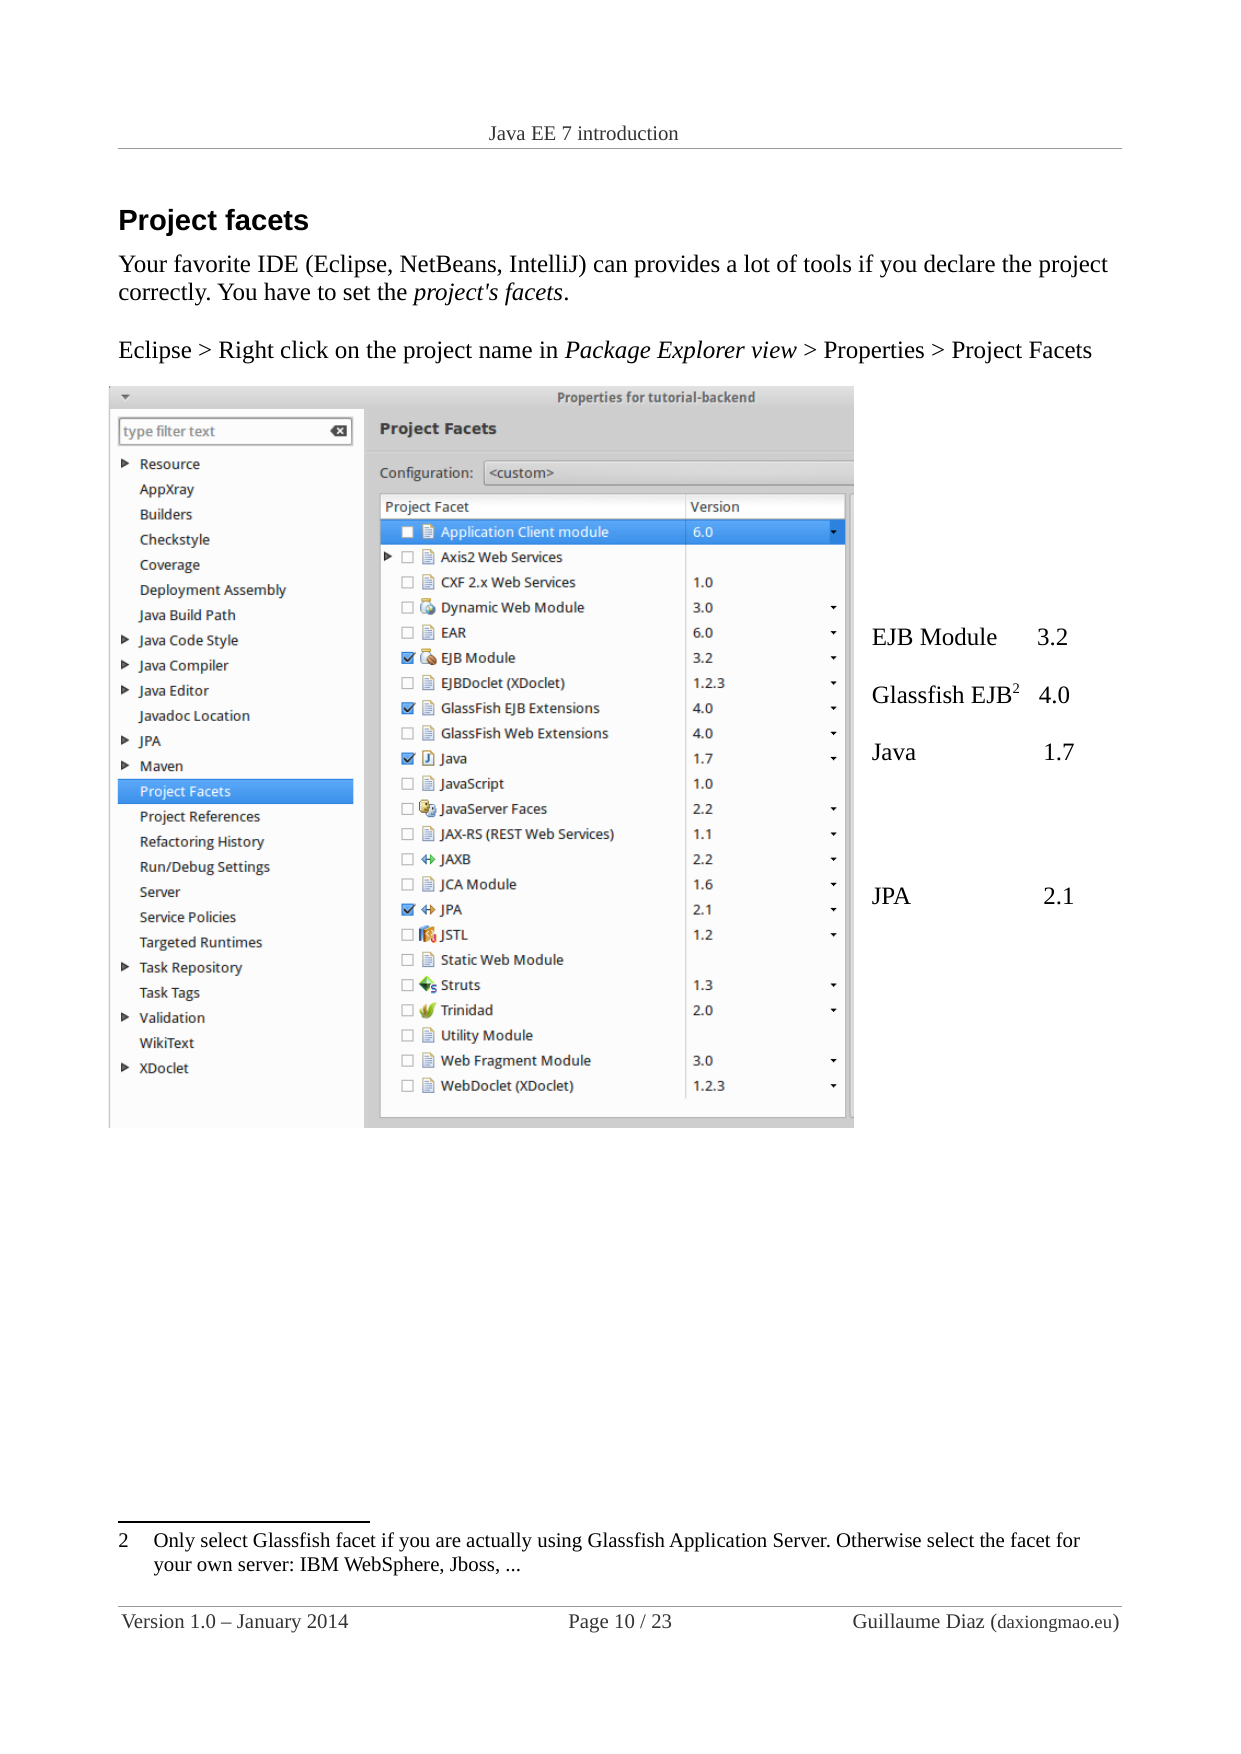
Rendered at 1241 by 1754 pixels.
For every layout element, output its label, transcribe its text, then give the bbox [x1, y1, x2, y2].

text Your favorite IDE (Eclipse, NetBeans, IntelliJ) can provides a lot of tools if you declare the project correctly. You have to set the project's facets. [118, 249, 1122, 306]
text Only select Glassfish facet if you are actually using Glassfish Application Server. Otherwise select the facet for your own server: IBM WebSphere, Jboss, ... [118, 1528, 1122, 1576]
text Java 1.7 [860, 737, 1122, 766]
text Eclipse > Right click on the project name in Package Explorer view > Properties > Project Facets [118, 335, 1122, 364]
picture [108, 386, 854, 1128]
text EJB Module 3.2 [860, 622, 1122, 651]
subtitle Project facets [118, 203, 1122, 236]
text Glassfish EJB 4.0 [860, 680, 1122, 709]
text JPA 2.1 [860, 881, 1122, 910]
